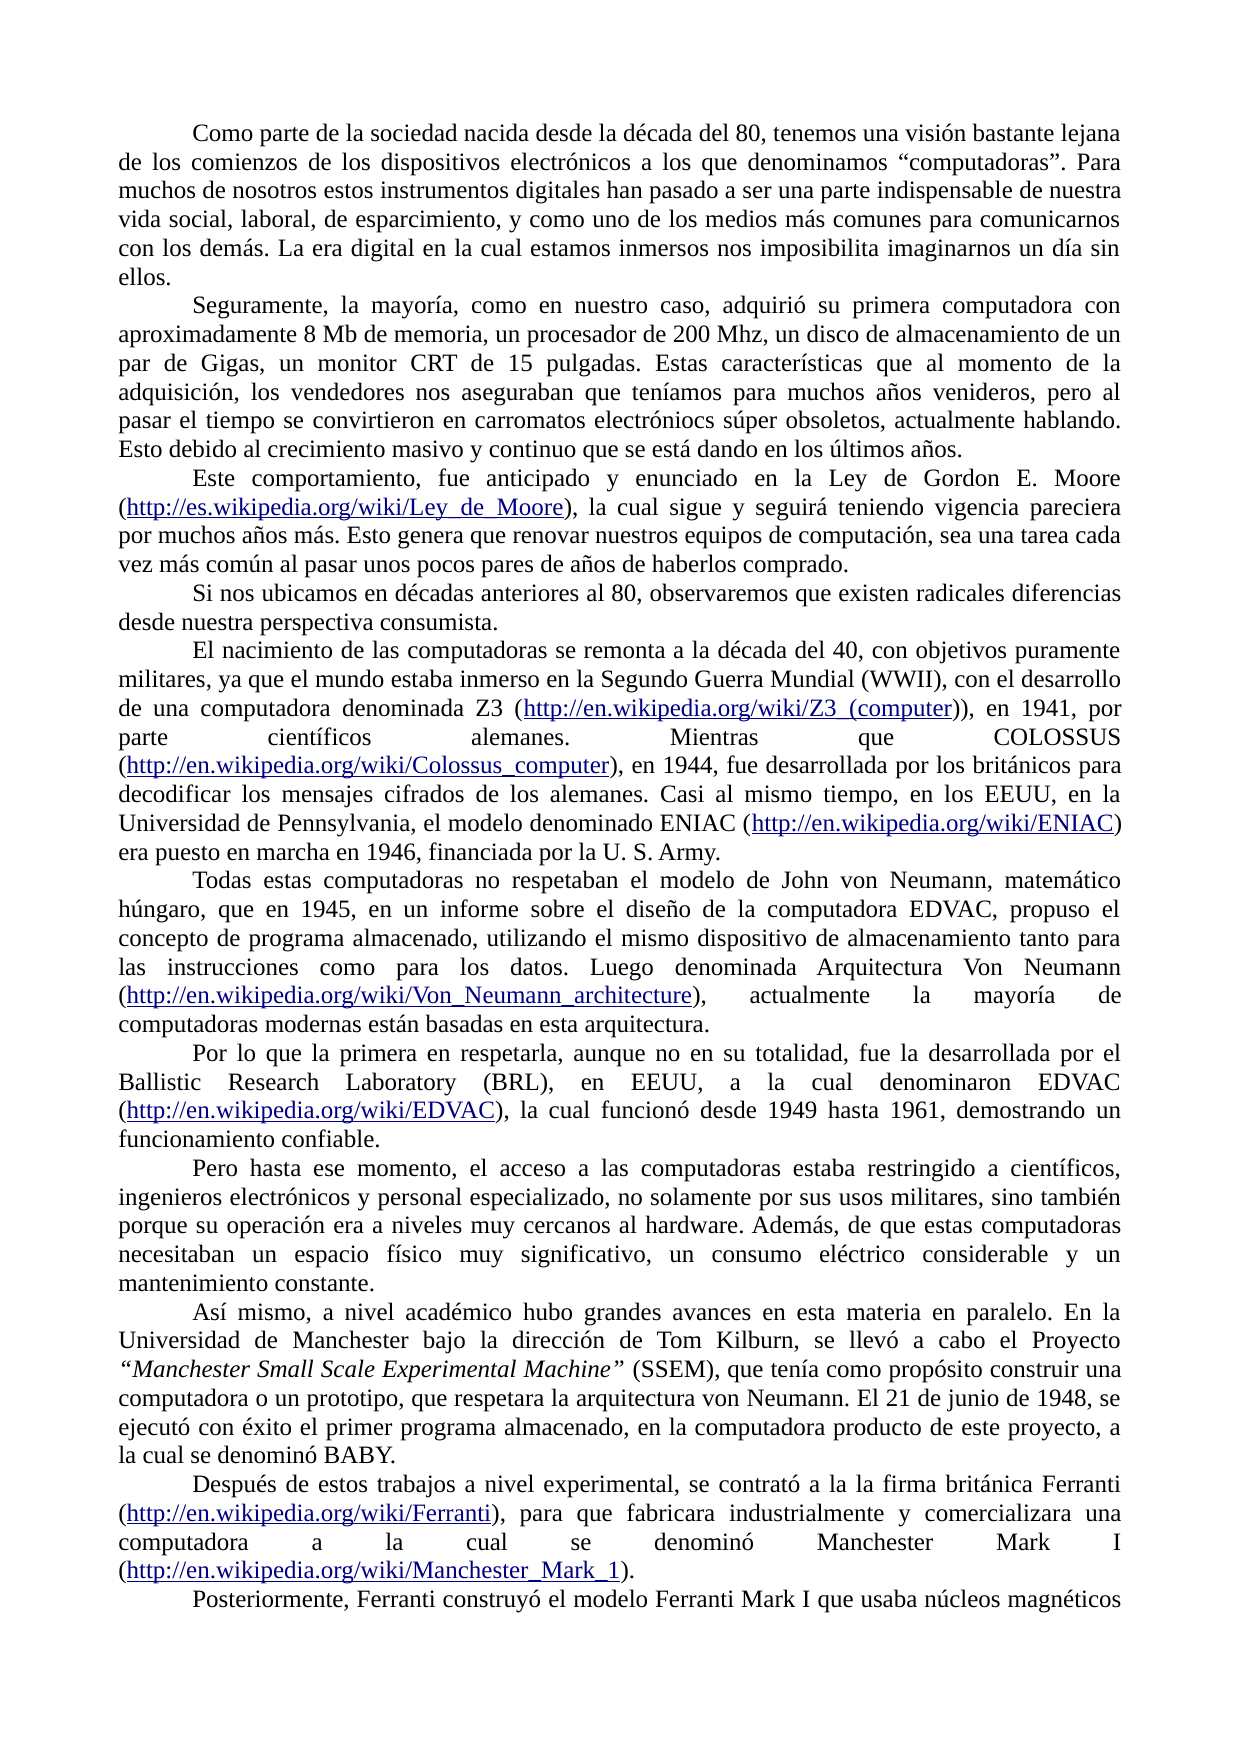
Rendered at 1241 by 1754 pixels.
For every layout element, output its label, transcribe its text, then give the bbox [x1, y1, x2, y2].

text Este comportamiento, fue anticipado y enunciado en la Ley de Gordon E. Moore (http://es.wikipedia.org/wiki/Ley_de_Moore), la cual sigue y seguirá teniendo vigencia pareciera por muchos años más. Esto genera que renovar nuestros equipos de computación, sea una tarea cada vez más común al pasar unos pocos pares de años de haberlos comprado. [118, 463, 1122, 578]
text Después de estos trabajos a nivel experimental, se contrató a la la firma británica Ferranti (http://en.wikipedia.org/wiki/Ferranti), para que fabricara industrialmente y comercializara una computadora a la cual se denominó Manchester Mark I (http://en.wikipedia.org/wiki/Manchester_Mark_1). [118, 1469, 1122, 1584]
text El nacimiento de las computadoras se remonta a la década del 40, con objetivos puramente militares, ya que el mundo estaba inmerso en la Segundo Guerra Mundial (WWII), con el desarrollo de una computadora denominada Z3 (http://en.wikipedia.org/wiki/Z3_(computer)), en 1941, por parte científicos alemanes. Mientras que COLOSSUS (http://en.wikipedia.org/wiki/Colossus_computer), en 1944, fue desarrollada por los británicos para decodificar los mensajes cifrados de los alemanes. Casi al mismo tiempo, en los EEUU, en la Universidad de Pennsylvania, el modelo denominado ENIAC (http://en.wikipedia.org/wiki/ENIAC) era puesto en marcha en 1946, financiada por la U. S. Army. [118, 636, 1122, 866]
text Como parte de la sociedad nacida desde la década del 80, tenemos una visión bastante lejana de los comienzos de los dispositivos electrónicos a los que denominamos “computadoras”. Para muchos de nosotros estos instrumentos digitales han pasado a ser una parte indispensable de nuestra vida social, laboral, de esparcimiento, y como uno de los medios más comunes para comunicarnos con los demás. La era digital en la cual estamos inmersos nos imposibilita imaginarnos un día sin ellos. [118, 118, 1122, 291]
text Así mismo, a nivel académico hubo grandes avances en esta materia en paralelo. En la Universidad de Manchester bajo la dirección de Tom Kilburn, se llevó a cabo el Proyecto “Manchester Small Scale Experimental Machine” (SSEM), que tenía como propósito construir una computadora o un prototipo, que respetara la arquitectura von Neumann. El 21 de junio de 1948, se ejecutó con éxito el primer programa almacenado, en la computadora producto de este proyecto, a la cual se denominó BABY. [118, 1297, 1122, 1469]
text Si nos ubicamos en décadas anteriores al 80, observaremos que existen radicales diferencias desde nuestra perspectiva consumista. [118, 578, 1122, 636]
text Pero hasta ese momento, el acceso a las computadoras estaba restringido a científicos, ingenieros electrónicos y personal especializado, no solamente por sus usos militares, sino también porque su operación era a niveles muy cercanos al hardware. Además, de que estas computadoras necesitaban un espacio físico muy significativo, un consumo eléctrico considerable y un mantenimiento constante. [118, 1153, 1122, 1297]
text Todas estas computadoras no respetaban el modelo de John von Neumann, matemático húngaro, que en 1945, en un informe sobre el diseño de la computadora EDVAC, propuso el concepto de programa almacenado, utilizando el mismo dispositivo de almacenamiento tanto para las instrucciones como para los datos. Luego denominada Arquitectura Von Neumann (http://en.wikipedia.org/wiki/Von_Neumann_architecture), actualmente la mayoría de computadoras modernas están basadas en esta arquitectura. [118, 866, 1122, 1038]
text Seguramente, la mayoría, como en nuestro caso, adquirió su primera computadora con aproximadamente 8 Mb de memoria, un procesador de 200 Mhz, un disco de almacenamiento de un par de Gigas, un monitor CRT de 15 pulgadas. Estas características que al momento de la adquisición, los vendedores nos aseguraban que teníamos para muchos años venideros, pero al pasar el tiempo se convirtieron en carromatos electróniocs súper obsoletos, actualmente hablando. Esto debido al crecimiento masivo y continuo que se está dando en los últimos años. [118, 291, 1122, 463]
text Posteriormente, Ferranti construyó el modelo Ferranti Mark I que usaba núcleos magnéticos [118, 1584, 1122, 1613]
text Por lo que la primera en respetarla, aunque no en su totalidad, fue la desarrollada por el Ballistic Research Laboratory (BRL), en EEUU, a la cual denominaron EDVAC (http://en.wikipedia.org/wiki/EDVAC), la cual funcionó desde 1949 hasta 1961, demostrando un funcionamiento confiable. [118, 1038, 1122, 1153]
